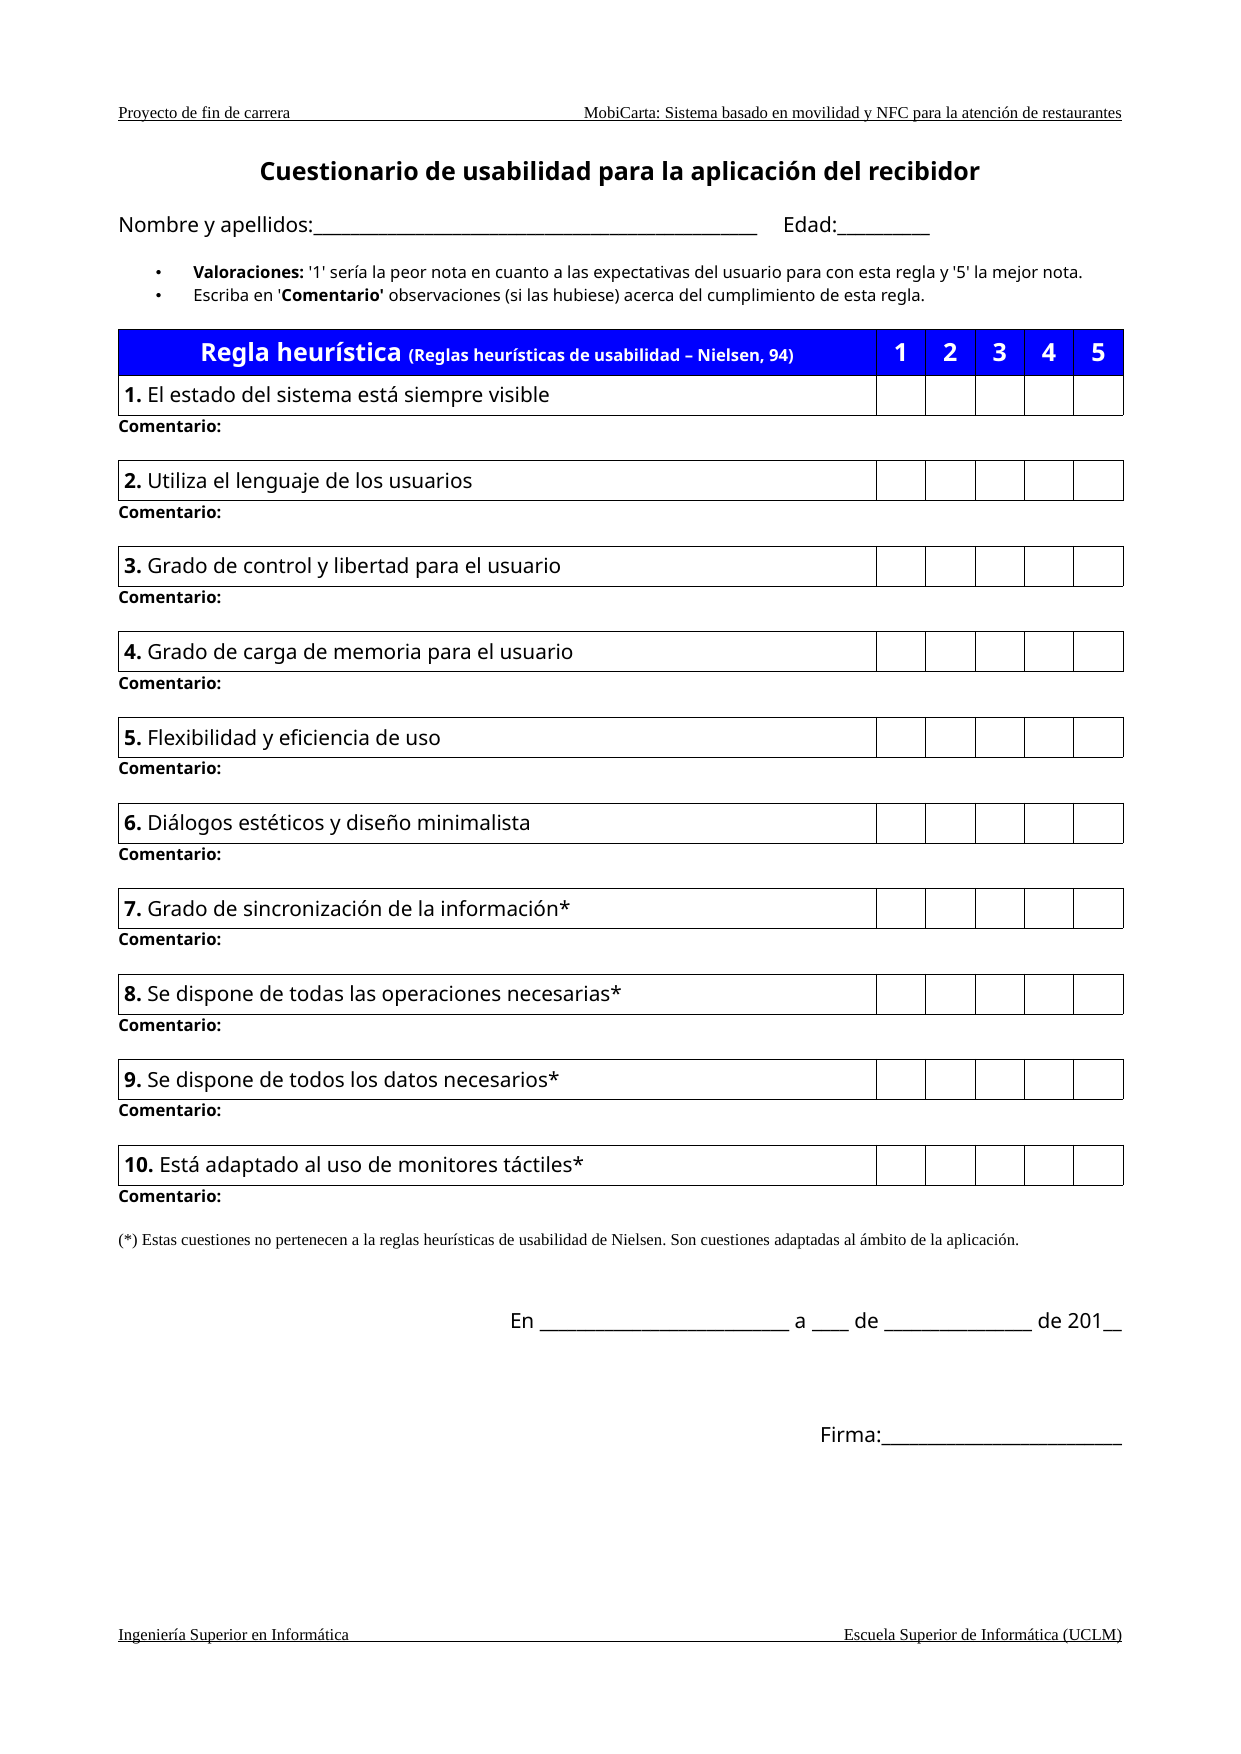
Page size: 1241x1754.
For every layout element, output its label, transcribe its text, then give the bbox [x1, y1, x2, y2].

table_cell Comentario: [118, 672, 1123, 717]
table_cell [1074, 632, 1123, 671]
table_cell [1025, 804, 1073, 842]
table_cell 4. Grado de carga de memoria para el usuario [119, 632, 876, 671]
table_cell [877, 889, 925, 928]
table_cell Comentario: [118, 587, 1123, 631]
table_cell 2. Utiliza el lenguaje de los usuarios [119, 461, 876, 500]
table_cell Comentario: [118, 1186, 1123, 1230]
table_cell [1025, 975, 1073, 1013]
table_cell [926, 1146, 975, 1184]
table_cell [1074, 376, 1123, 415]
table_cell Comentario: [118, 929, 1123, 973]
table_cell [1074, 804, 1123, 842]
table_cell [1025, 889, 1073, 928]
table_cell [976, 718, 1024, 757]
table_cell [976, 975, 1024, 1013]
table_cell 8. Se dispone de todas las operaciones necesarias* [119, 975, 876, 1013]
table_cell Comentario: [118, 416, 1123, 460]
table_cell [926, 461, 975, 500]
table_cell [926, 1060, 975, 1099]
table_cell [1025, 718, 1073, 757]
table_cell [877, 1060, 925, 1099]
table_cell [1074, 975, 1123, 1013]
table_cell [877, 632, 925, 671]
table_cell [976, 1146, 1024, 1184]
table_cell Comentario: [118, 1015, 1123, 1059]
list Valoraciones: '1' sería la peor nota en cuanto a las expectativas del usuario para con esta regla y '5' la mejor nota. [156, 261, 1122, 284]
table_cell 10. Está adaptado al uso de monitores táctiles* [119, 1146, 876, 1184]
table_cell [1074, 889, 1123, 928]
table_cell [877, 804, 925, 842]
table_cell Comentario: [118, 844, 1123, 888]
text Cuestionario de usabilidad para la aplicación del recibidor [118, 153, 1122, 187]
table_cell [877, 1146, 925, 1184]
table_cell 9. Se dispone de todos los datos necesarios* [119, 1060, 876, 1099]
text En ___________________________ a ____ de ________________ de 201__ [118, 1306, 1122, 1334]
table_cell [926, 975, 975, 1013]
table_cell [976, 461, 1024, 500]
table_cell Comentario: [118, 1100, 1123, 1144]
table_cell [877, 975, 925, 1013]
text Nombre y apellidos:________________________________________________ Edad:__________ [118, 210, 1122, 238]
table_cell [926, 547, 975, 586]
table_cell [1025, 632, 1073, 671]
table_cell [877, 547, 925, 586]
table_cell [1025, 376, 1073, 415]
table_header 2 [926, 330, 975, 375]
table_cell [976, 547, 1024, 586]
table_header Regla heurística (Reglas heurísticas de usabilidad – Nielsen, 94) [119, 330, 876, 375]
table_cell [926, 376, 975, 415]
table_cell [1025, 461, 1073, 500]
text Firma:__________________________ [118, 1420, 1122, 1448]
table_cell [1074, 547, 1123, 586]
table_cell [926, 889, 975, 928]
table_cell 1. El estado del sistema está siempre visible [119, 376, 876, 415]
table_cell Comentario: [118, 501, 1123, 546]
table_cell [976, 632, 1024, 671]
table_cell [976, 889, 1024, 928]
table_cell [877, 461, 925, 500]
table_cell [877, 376, 925, 415]
table_cell [1074, 1146, 1123, 1184]
table_header 1 [877, 330, 925, 375]
table_cell [877, 718, 925, 757]
table_cell 6. Diálogos estéticos y diseño minimalista [119, 804, 876, 842]
table_cell [1025, 1146, 1073, 1184]
list Escriba en 'Comentario' observaciones (si las hubiese) acerca del cumplimiento de esta regla. [156, 284, 1122, 306]
table_cell [1025, 547, 1073, 586]
table_cell [926, 632, 975, 671]
table_cell 3. Grado de control y libertad para el usuario [119, 547, 876, 586]
table_cell 5. Flexibilidad y eficiencia de uso [119, 718, 876, 757]
table_header 5 [1074, 330, 1123, 375]
table_cell [1074, 718, 1123, 757]
table_cell 7. Grado de sincronización de la información* [119, 889, 876, 928]
table_cell [1074, 461, 1123, 500]
table_header 3 [976, 330, 1024, 375]
table_cell Comentario: [118, 758, 1123, 802]
table_cell [976, 376, 1024, 415]
table_header 4 [1025, 330, 1073, 375]
table_cell [1025, 1060, 1073, 1099]
table_cell [976, 1060, 1024, 1099]
table_cell [976, 804, 1024, 842]
table_cell [926, 804, 975, 842]
table_cell [926, 718, 975, 757]
text (*) Estas cuestiones no pertenecen a la reglas heurísticas de usabilidad de Nielsen. Son cuestiones adaptadas al ámbito de la aplicación. [118, 1230, 1122, 1249]
table_cell [1074, 1060, 1123, 1099]
